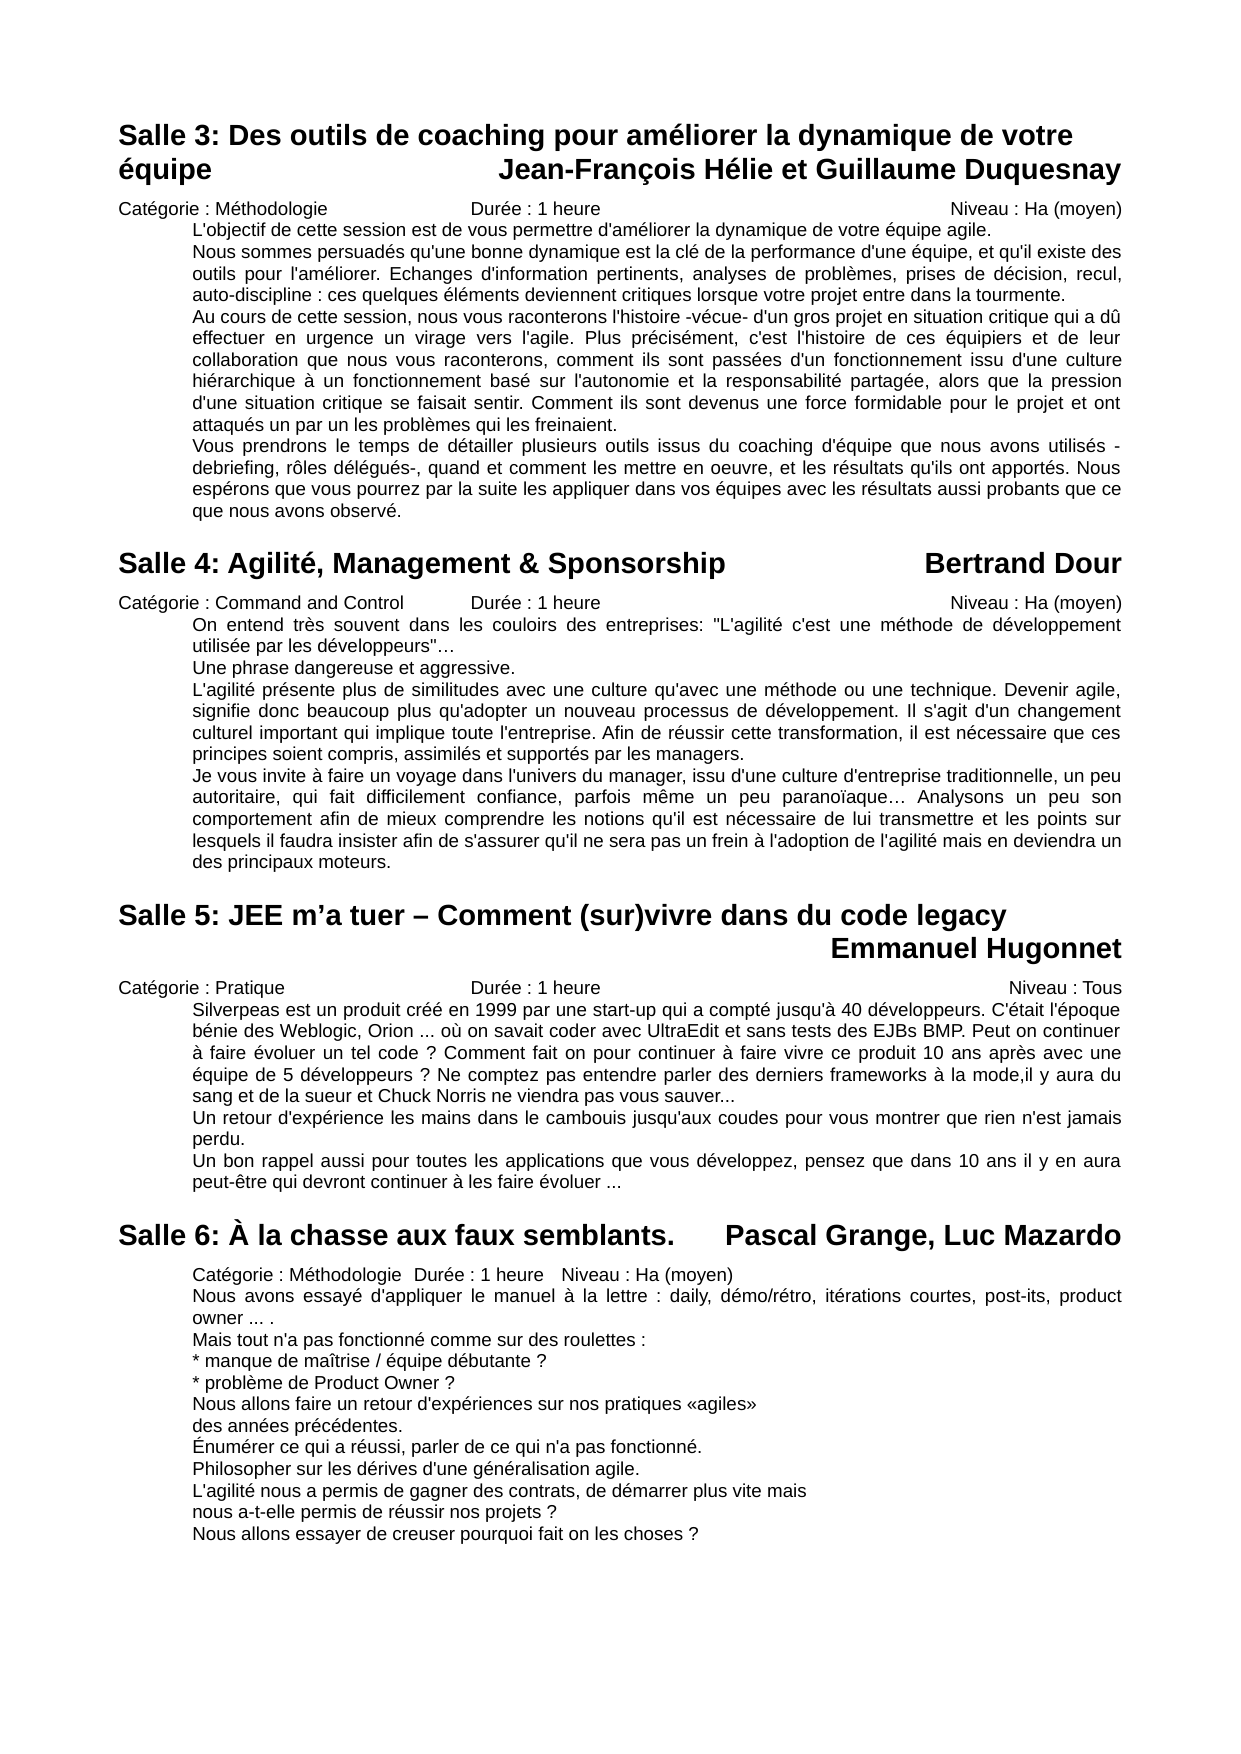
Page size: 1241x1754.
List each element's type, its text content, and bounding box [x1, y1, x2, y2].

text Catégorie : Méthodologie Durée : 1 heure Niveau : Ha (moyen) [118, 198, 1122, 219]
text On entend très souvent dans les couloirs des entreprises: "L'agilité c'est une méthode de développement utilisée par les développeurs"… [192, 614, 1122, 657]
text Énumérer ce qui a réussi, parler de ce qui n'a pas fonctionné. [192, 1436, 1122, 1458]
text L'agilité présente plus de similitudes avec une culture qu'avec une méthode ou une technique. Devenir agile, signifie donc beaucoup plus qu'adopter un nouveau processus de développement. Il s'agit d'un changement culturel important qui implique toute l'entreprise. Afin de réussir cette transformation, il est nécessaire que ces principes soient compris, assimilés et supportés par les managers. [192, 678, 1122, 765]
subtitle Salle 5: JEE m’a tuer – Comment (sur)vivre dans du code legacy Emmanuel Hugonnet [118, 897, 1122, 964]
text Mais tout n'a pas fonctionné comme sur des roulettes : [192, 1328, 1122, 1350]
text Vous prendrons le temps de détailler plusieurs outils issus du coaching d'équipe que nous avons utilisés -debriefing, rôles délégués-, quand et comment les mettre en oeuvre, et les résultats qu'ils ont apportés. Nous espérons que vous pourrez par la suite les appliquer dans vos équipes avec les résultats aussi probants que ce que nous avons observé. [192, 435, 1122, 521]
text Nous avons essayé d'appliquer le manuel à la lettre : daily, démo/rétro, itérations courtes, post-its, product owner ... . [192, 1285, 1122, 1328]
text Au cours de cette session, nous vous raconterons l'histoire -vécue- d'un gros projet en situation critique qui a dû effectuer en urgence un virage vers l'agile. Plus précisément, c'est l'histoire de ces équipiers et de leur collaboration que nous vous raconterons, comment ils sont passées d'un fonctionnement issu d'une culture hiérarchique à un fonctionnement basé sur l'autonomie et la responsabilité partagée, alors que la pression d'une situation critique se faisait sentir. Comment ils sont devenus une force formidable pour le projet et ont attaqués un par un les problèmes qui les freinaient. [192, 306, 1122, 435]
text Nous allons essayer de creuser pourquoi fait on les choses ? [192, 1522, 1122, 1544]
text Je vous invite à faire un voyage dans l'univers du manager, issu d'une culture d'entreprise traditionnelle, un peu autoritaire, qui fait difficilement confiance, parfois même un peu paranoïaque… Analysons un peu son comportement afin de mieux comprendre les notions qu'il est nécessaire de lui transmettre et les points sur lesquels il faudra insister afin de s'assurer qu'il ne sera pas un frein à l'adoption de l'agilité mais en deviendra un des principaux moteurs. [192, 765, 1122, 872]
text des années précédentes. [192, 1415, 1122, 1436]
text Nous sommes persuadés qu'une bonne dynamique est la clé de la performance d'une équipe, et qu'il existe des outils pour l'améliorer. Echanges d'information pertinents, analyses de problèmes, prises de décision, recul, auto-discipline : ces quelques éléments deviennent critiques lorsque votre projet entre dans la tourmente. [192, 241, 1122, 306]
text Un bon rappel aussi pour toutes les applications que vous développez, pensez que dans 10 ans il y en aura peut-être qui devront continuer à les faire évoluer ... [192, 1149, 1122, 1193]
subtitle Salle 6: À la chasse aux faux semblants. Pascal Grange, Luc Mazardo [118, 1218, 1122, 1251]
text Un retour d'expérience les mains dans le cambouis jusqu'aux coudes pour vous montrer que rien n'est jamais perdu. [192, 1106, 1122, 1149]
subtitle Salle 4: Agilité, Management & Sponsorship Bertrand Dour [118, 546, 1122, 580]
text L'objectif de cette session est de vous permettre d'améliorer la dynamique de votre équipe agile. [192, 219, 1122, 241]
text Catégorie : Command and Control Durée : 1 heure Niveau : Ha (moyen) [118, 592, 1122, 614]
text * problème de Product Owner ? [192, 1372, 1122, 1393]
text Une phrase dangereuse et aggressive. [192, 657, 1122, 678]
text Catégorie : Pratique Durée : 1 heure Niveau : Tous [118, 977, 1122, 999]
text nous a-t-elle permis de réussir nos projets ? [192, 1501, 1122, 1522]
text * manque de maîtrise / équipe débutante ? [192, 1350, 1122, 1372]
text L'agilité nous a permis de gagner des contrats, de démarrer plus vite mais [192, 1479, 1122, 1501]
text Philosopher sur les dérives d'une généralisation agile. [192, 1458, 1122, 1479]
text Catégorie : Méthodologie Durée : 1 heure Niveau : Ha (moyen) [192, 1264, 1122, 1285]
text Nous allons faire un retour d'expériences sur nos pratiques «agiles» [192, 1393, 1122, 1415]
subtitle Salle 3: Des outils de coaching pour améliorer la dynamique de votre équipe Jean-François Hélie et Guillaume Duquesnay [118, 118, 1122, 185]
text Silverpeas est un produit créé en 1999 par une start-up qui a compté jusqu'à 40 développeurs. C'était l'époque bénie des Weblogic, Orion ... où on savait coder avec UltraEdit et sans tests des EJBs BMP. Peut on continuer à faire évoluer un tel code ? Comment fait on pour continuer à faire vivre ce produit 10 ans après avec une équipe de 5 développeurs ? Ne comptez pas entendre parler des derniers frameworks à la mode,il y aura du sang et de la sueur et Chuck Norris ne viendra pas vous sauver... [192, 999, 1122, 1106]
